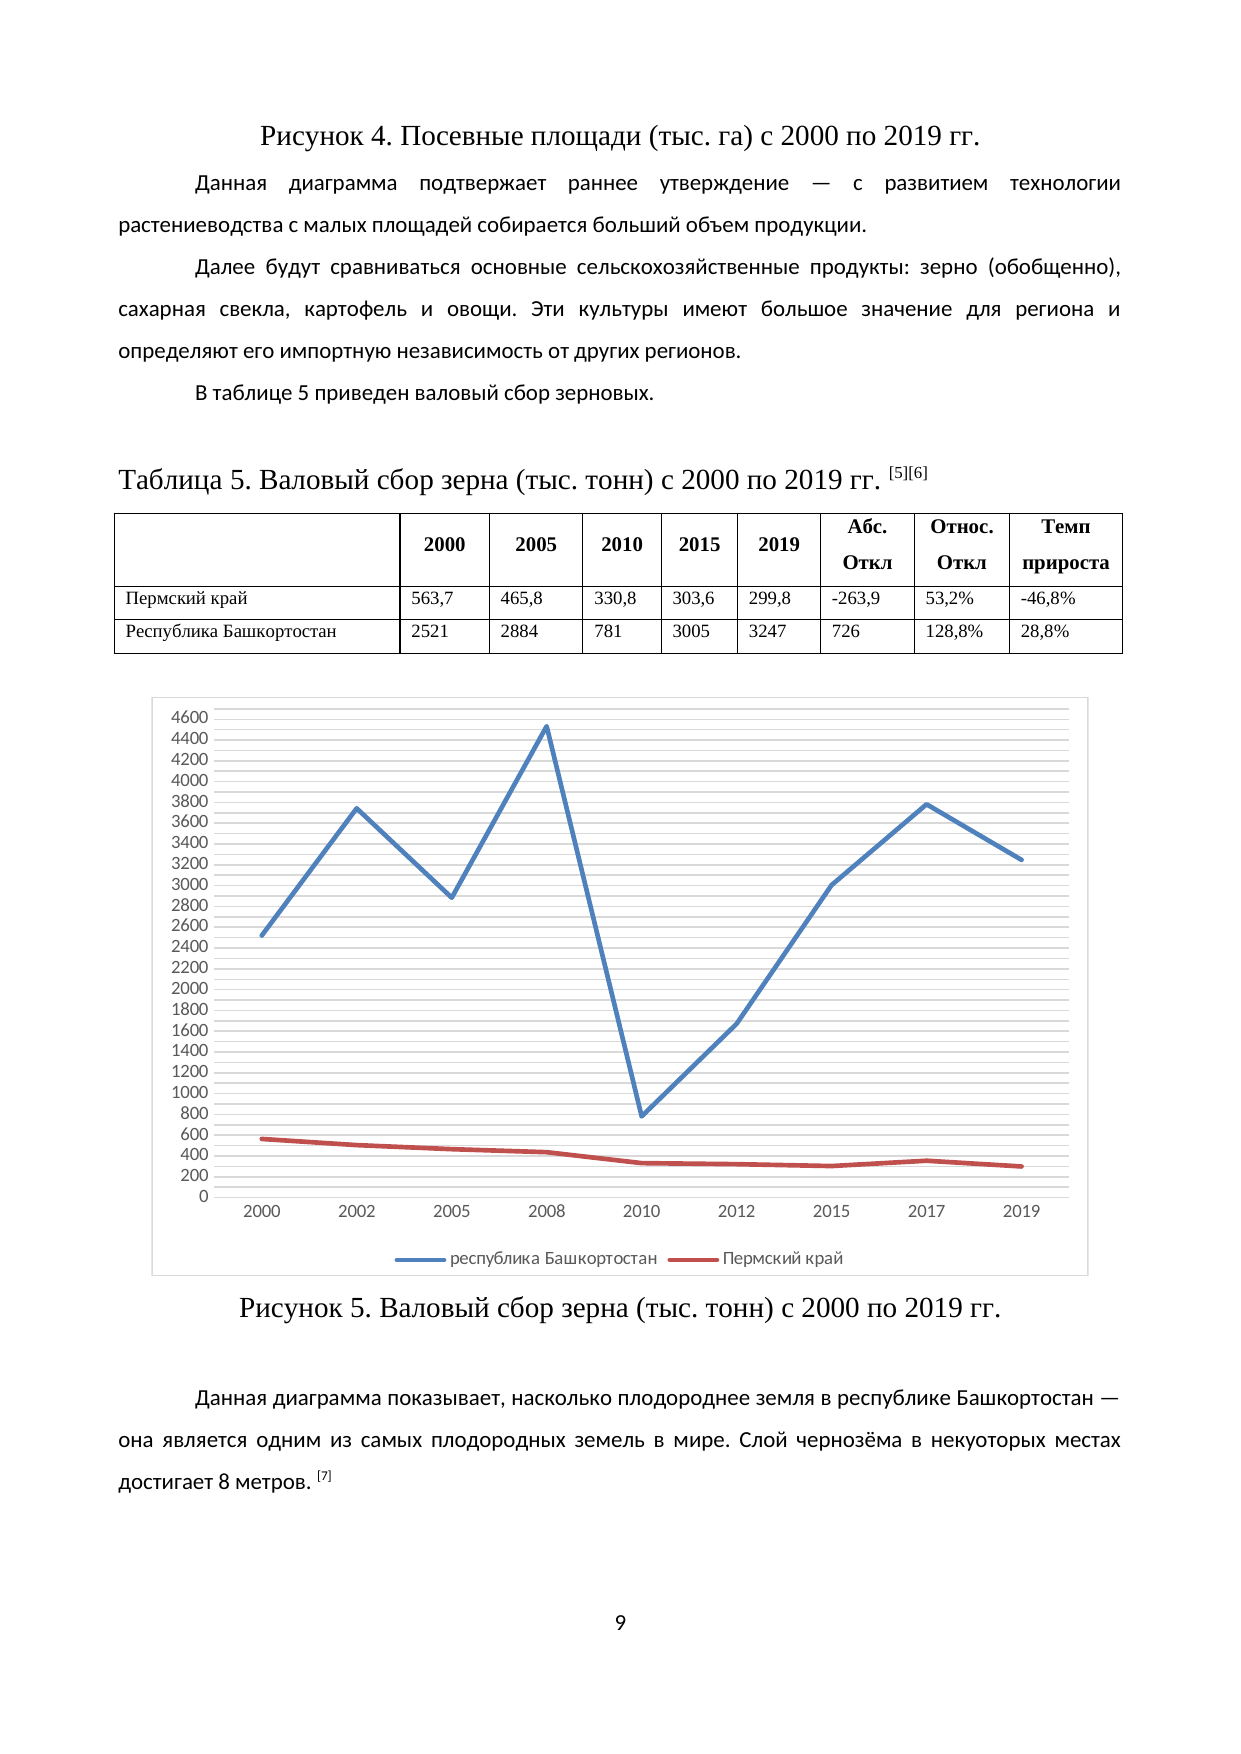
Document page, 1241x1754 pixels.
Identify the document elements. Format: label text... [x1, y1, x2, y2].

table_cell 781 [583, 620, 661, 652]
text Рисунок 5. Валовый сбор зерна (тыс. тонн) с 2000 по 2019 гг. [118, 1290, 1122, 1324]
table_header 2019 [738, 514, 820, 586]
text В таблице 5 приведен валовый сбор зерновых. [118, 378, 1122, 406]
table_header Относ. Откл [915, 514, 1009, 586]
table_cell 3247 [738, 620, 820, 652]
text Данная диаграмма подтвержает раннее утверждение — с развитием технологии растениеводства с малых площадей собирается больший объем продукции. [118, 168, 1122, 238]
text Данная диаграмма показывает, насколько плодороднее земля в республике Башкортостан — она является одним из самых плодородных земель в мире. Слой чернозёма в некуоторых местах достигает 8 метров. [7] [118, 1383, 1122, 1496]
text Далее будут сравниваться основные сельскохозяйственные продукты: зерно (обобщенно), сахарная свекла, картофель и овощи. Эти культуры имеют большое значение для региона и определяют его импортную независимость от других регионов. [118, 252, 1122, 364]
table_cell 330,8 [583, 587, 661, 619]
table_cell 299,8 [738, 587, 820, 619]
table_cell Пермский край [115, 587, 399, 619]
table_cell Республика Башкортостан [115, 620, 399, 652]
table_cell 465,8 [490, 587, 582, 619]
table_cell 3005 [662, 620, 737, 652]
table_header 2010 [583, 514, 661, 586]
table_cell 2521 [401, 620, 489, 652]
table_cell 53,2% [915, 587, 1009, 619]
table_header 2015 [662, 514, 737, 586]
table_header Абс. Откл [821, 514, 914, 586]
text Рисунок 4. Посевные площади (тыс. га) с 2000 по 2019 гг. [118, 118, 1122, 152]
table_cell 28,8% [1010, 620, 1122, 652]
table_header 2000 [401, 514, 489, 586]
table_cell -263,9 [821, 587, 914, 619]
text Таблица 5. Валовый сбор зерна (тыс. тонн) с 2000 по 2019 гг. [5][6] [118, 462, 1122, 496]
table_header [115, 514, 399, 586]
table_header Темп прироста [1010, 514, 1122, 586]
table_cell 2884 [490, 620, 582, 652]
table_header 2005 [490, 514, 582, 586]
table_cell 563,7 [401, 587, 489, 619]
table_cell 128,8% [915, 620, 1009, 652]
table_cell 726 [821, 620, 914, 652]
table_cell -46,8% [1010, 587, 1122, 619]
table_cell 303,6 [662, 587, 737, 619]
